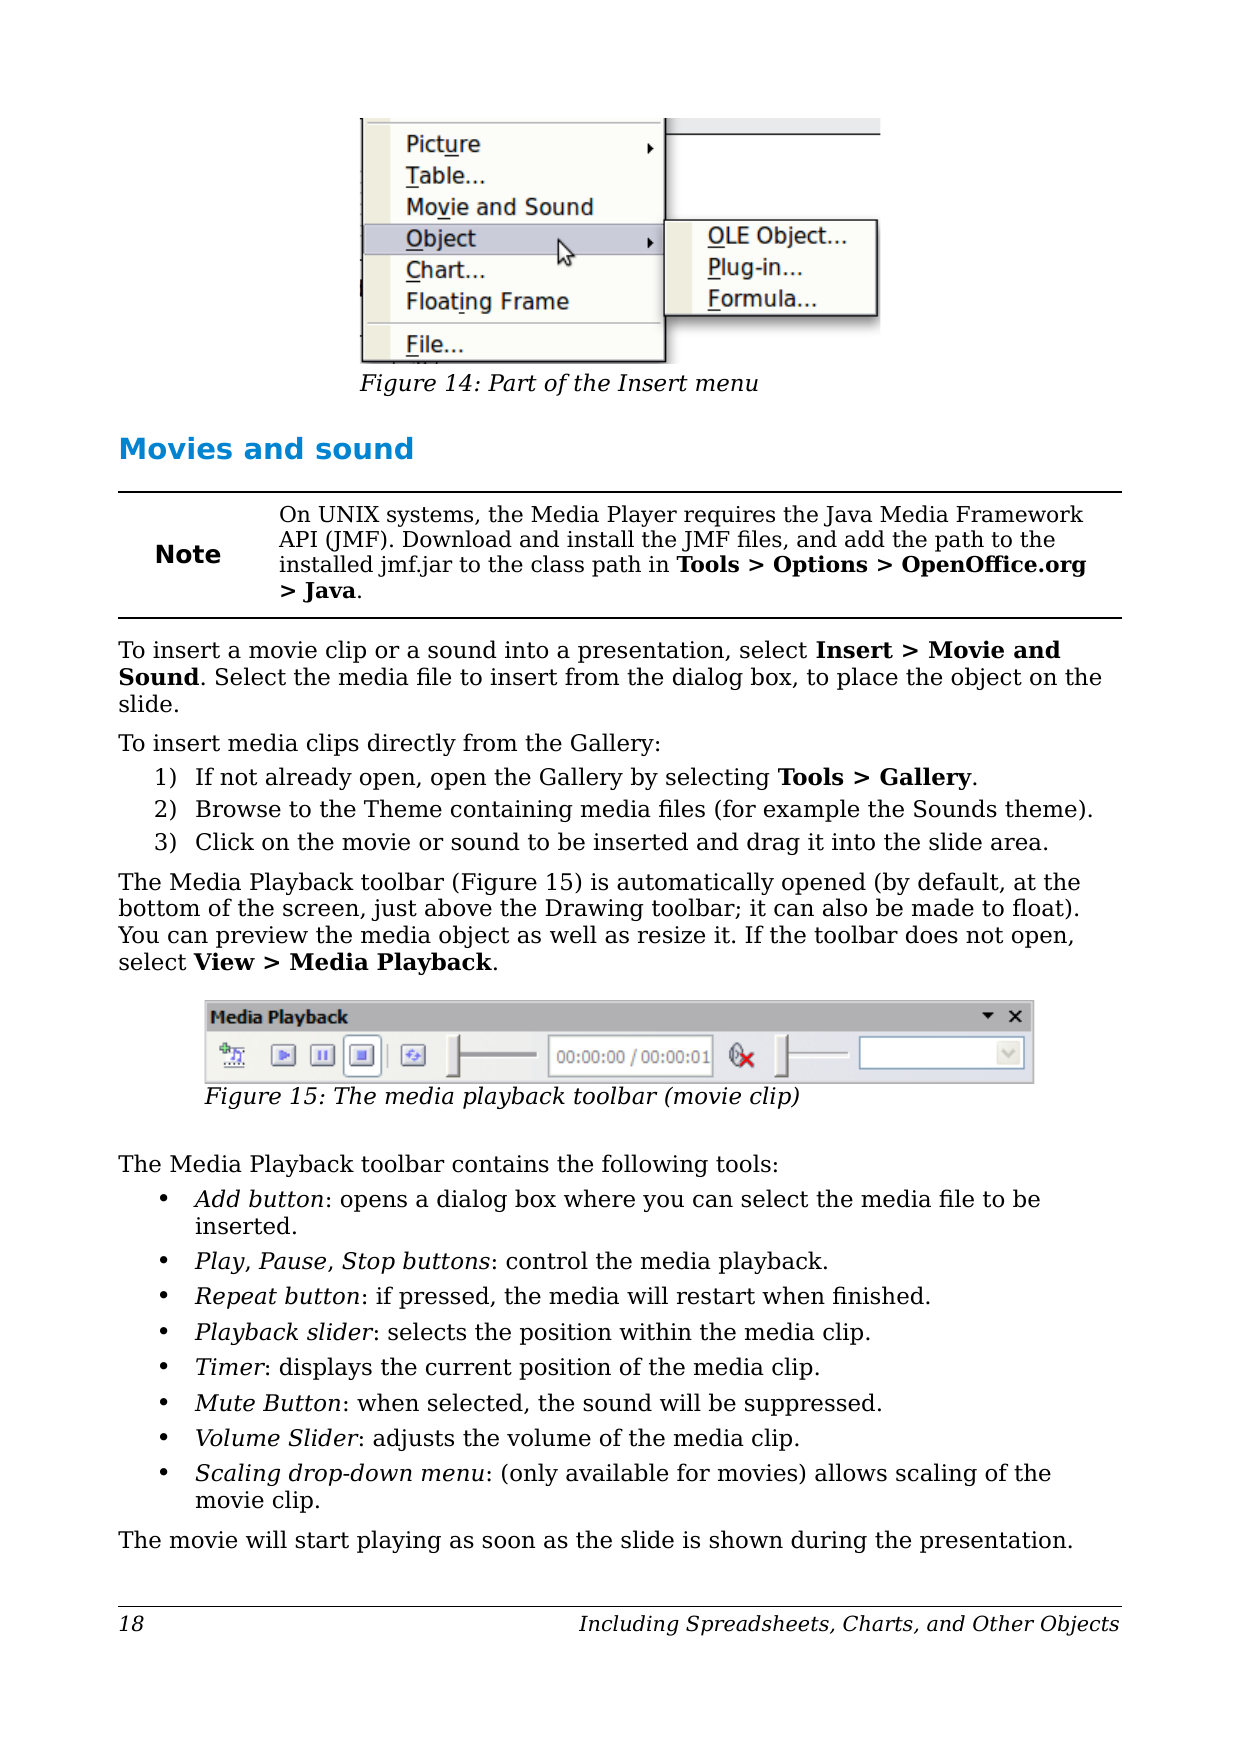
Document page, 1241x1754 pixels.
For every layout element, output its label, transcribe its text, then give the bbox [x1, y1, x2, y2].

subtitle Movies and sound [118, 432, 1122, 466]
list Add button: opens a dialog box where you can select the media file to be inserted. [156, 1184, 1122, 1240]
text The movie will start playing as soon as the slide is shown during the presentation. [118, 1527, 1122, 1553]
list Volume Slider: adjusts the volume of the media clip. [156, 1423, 1122, 1452]
text To insert a movie clip or a sound into a presentation, select Insert > Movie and Sound. Select the media file to insert from the dialog box, to place the object on the slide. [118, 637, 1122, 718]
list Click on the movie or sound to be inserted and drag it into the slide area. [177, 829, 1122, 856]
list Play, Pause, Stop buttons: control the media playback. [156, 1246, 1122, 1275]
list Repeat button: if pressed, the media will restart when finished. [156, 1281, 1122, 1311]
list Scaling drop-down menu: (only available for movies) allows scaling of the movie clip. [156, 1458, 1122, 1514]
text The Media Playback toolbar (Figure 15) is automatically opened (by default, at the bottom of the screen, just above the Drawing toolbar; it can also be made to float). You can preview the media object as well as resize it. If the toolbar does not open, select View > Media Playback. [118, 869, 1122, 976]
text Figure 15: The media playback toolbar (movie clip) [204, 1084, 1036, 1110]
list The Media Playback toolbar contains the following tools: [118, 1151, 1122, 1177]
list If not already open, open the Gallery by selecting Tools > Gallery. [177, 763, 1122, 790]
picture [204, 1000, 1036, 1084]
text Figure 14: Part of the Insert menu [360, 370, 881, 397]
list Playback slider: selects the position within the media clip. [156, 1317, 1122, 1346]
list Browse to the Theme containing media files (for example the Sounds theme). [177, 797, 1122, 823]
list To insert media clips directly from the Gallery: [118, 730, 1122, 757]
list Mute Button: when selected, the sound will be suppressed. [156, 1388, 1122, 1417]
list Timer: displays the current position of the media clip. [156, 1352, 1122, 1381]
picture [359, 118, 881, 364]
table_header Note [118, 493, 257, 617]
table_header On UNIX systems, the Media Player requires the Java Media Framework API (JMF). Download and install the JMF files, and add the path to the installed jmf.jar to the class path in Tools > Options > OpenOffice.org > Java. [258, 493, 1122, 617]
